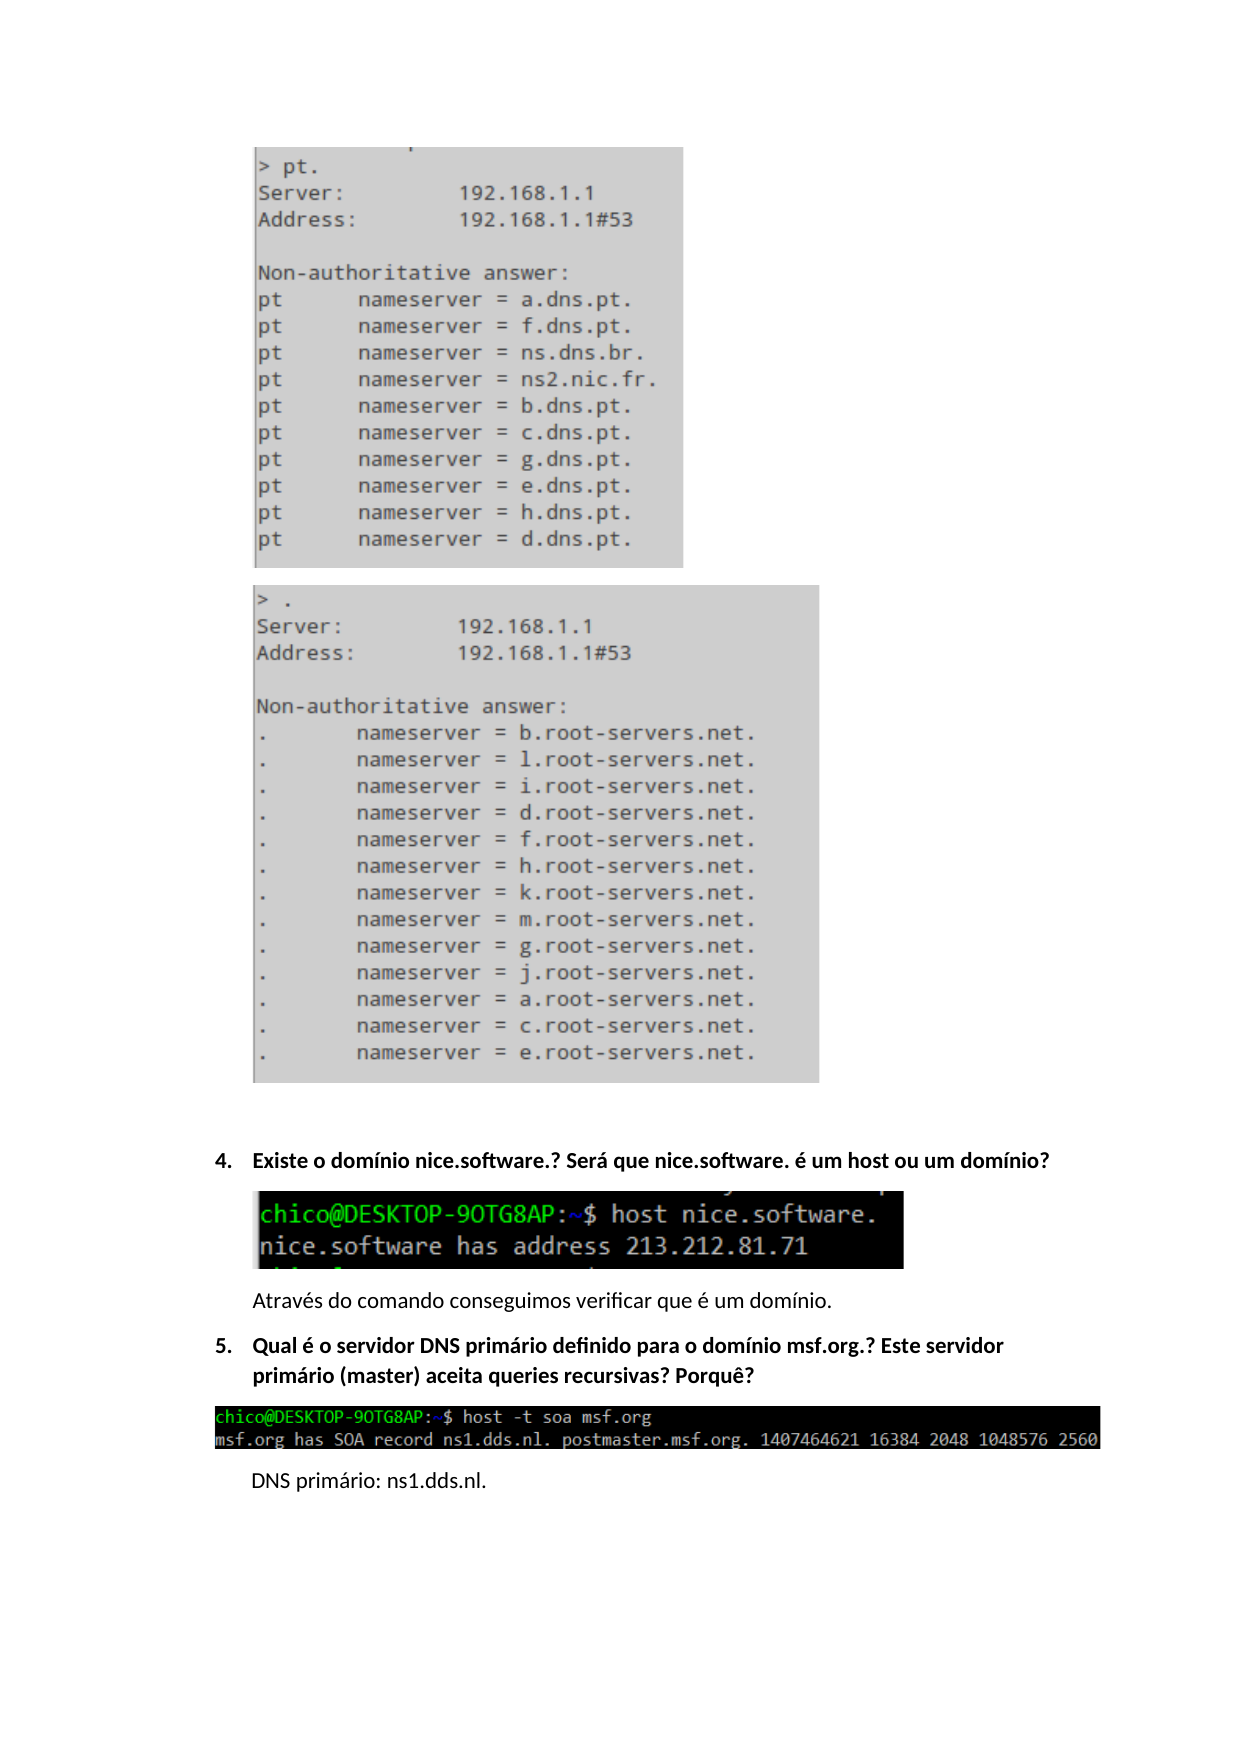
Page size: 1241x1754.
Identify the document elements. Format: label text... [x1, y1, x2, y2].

list Através do comando conseguimos verificar que é um domínio. [252, 1286, 1063, 1314]
text DNS primário: ns1.dds.nl. [177, 1466, 1063, 1494]
list Existe o domínio nice.software.? Será que nice.software. é um host ou um domínio? [215, 1146, 1063, 1174]
list Qual é o servidor DNS primário definido para o domínio msf.org.? Este servidor primário (master) aceita queries recursivas? Porquê? [215, 1332, 1063, 1389]
